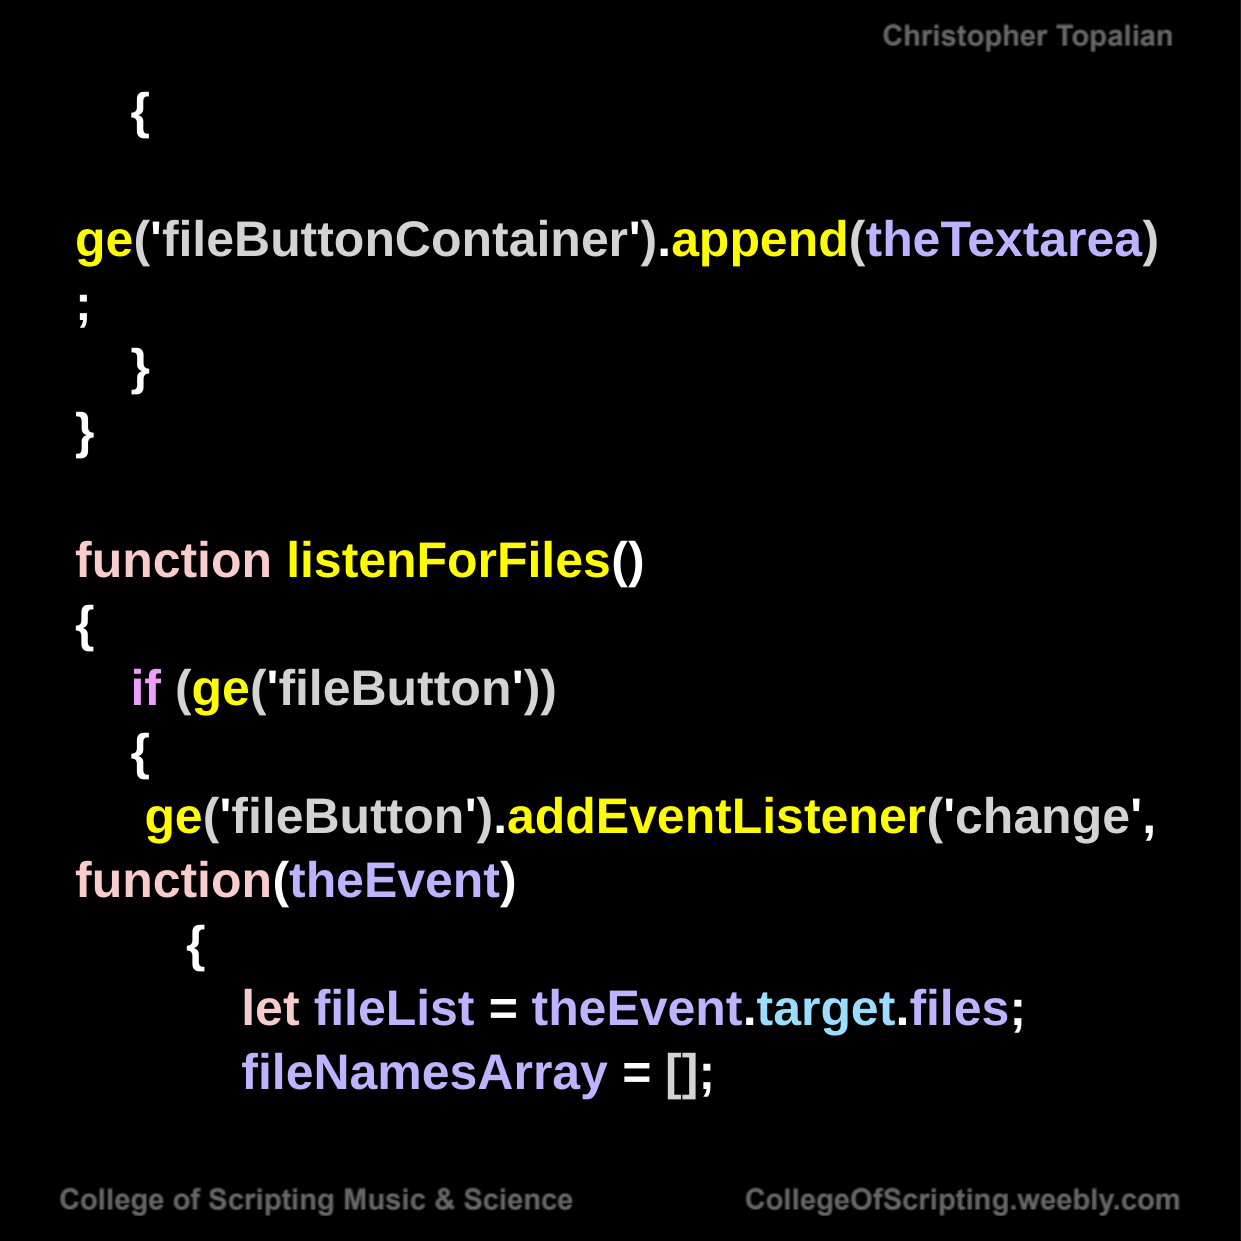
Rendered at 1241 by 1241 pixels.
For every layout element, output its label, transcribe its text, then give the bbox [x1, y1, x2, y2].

text fileNamesArray = []; [75, 1036, 1166, 1100]
text ge('fileButton').addEventListener('change', function(theEvent) [75, 780, 1166, 908]
text } [75, 331, 1166, 395]
text function listenForFiles() [75, 523, 1166, 587]
text let fileList = theEvent.target.files; [75, 972, 1166, 1036]
text { [75, 908, 1166, 972]
text if (ge('fileButton')) [75, 652, 1166, 716]
text { [75, 716, 1166, 780]
text { [75, 75, 1166, 139]
text ge('fileButtonContainer').append(theTextarea); [75, 139, 1166, 331]
text { [75, 587, 1166, 652]
text } [75, 395, 1166, 459]
